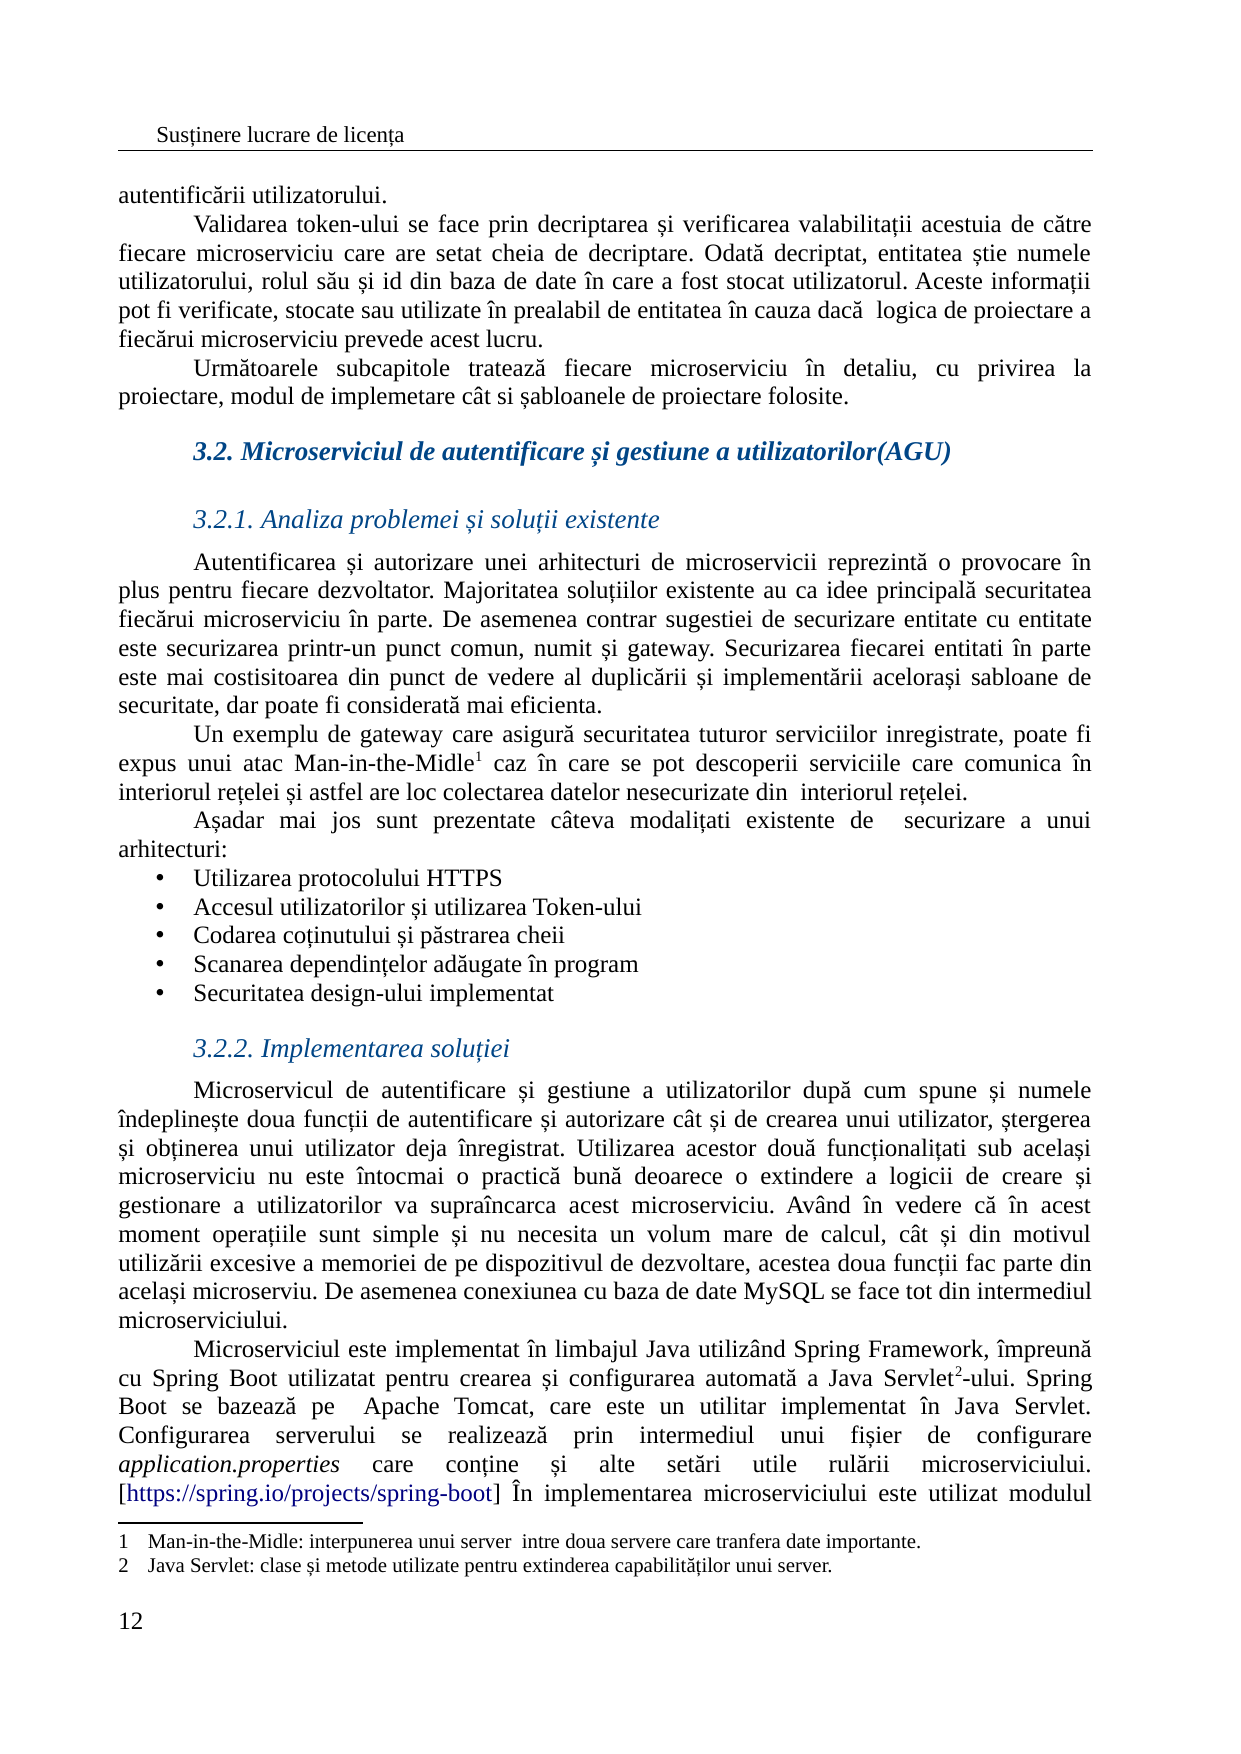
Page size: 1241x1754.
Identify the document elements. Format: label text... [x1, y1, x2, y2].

text Microservicul de autentificare și gestiune a utilizatorilor după cum spune și numele îndeplinește doua funcții de autentificare și autorizare cât și de crearea unui utilizator, ștergerea și obținerea unui utilizator deja înregistrat. Utilizarea acestor două funcționalițati sub același microserviciu nu este întocmai o practică bună deoarece o extindere a logicii de creare și gestionare a utilizatorilor va supraîncarca acest microserviciu. Având în vedere că în acest moment operațiile sunt simple și nu necesita un volum mare de calcul, cât și din motivul utilizării excesive a memoriei de pe dispozitivul de dezvoltare, acestea doua funcții fac parte din același microserviu. De asemenea conexiunea cu baza de date MySQL se face tot din intermediul microserviciului. [118, 1075, 1093, 1334]
text Autentificarea și autorizare unei arhitecturi de microservicii reprezintă o provocare în plus pentru fiecare dezvoltator. Majoritatea soluțiilor existente au ca idee principală securitatea fiecărui microserviciu în parte. De asemenea contrar sugestiei de securizare entitate cu entitate este securizarea printr-un punct comun, numit și gateway. Securizarea fiecarei entitati în parte este mai costisitoarea din punct de vedere al duplicării și implementării acelorași sabloane de securitate, dar poate fi considerată mai eficienta. [118, 547, 1093, 719]
text Următoarele subcapitole tratează fiecare microserviciu în detaliu, cu privirea la proiectare, modul de implemetare cât si șabloanele de proiectare folosite. [118, 353, 1093, 410]
list Accesul utilizatorilor și utilizarea Token-ului [156, 892, 1093, 921]
text autentificării utilizatorului. [118, 180, 1093, 209]
list Securitatea design-ului implementat [156, 978, 1093, 1007]
list Scanarea dependințelor adăugate în program [156, 949, 1093, 978]
list Utilizarea protocolului HTTPS [156, 863, 1093, 892]
subtitle Implementarea soluției [193, 1032, 1093, 1063]
text Validarea token-ului se face prin decriptarea și verificarea valabilitații acestuia de către fiecare microserviciu care are setat cheia de decriptare. Odată decriptat, entitatea știe numele utilizatorului, rolul său și id din baza de date în care a fost stocat utilizatorul. Aceste informații pot fi verificate, stocate sau utilizate în prealabil de entitatea în cauza dacă logica de proiectare a fiecărui microserviciu prevede acest lucru. [118, 209, 1093, 353]
text Un exemplu de gateway care asigură securitatea tuturor serviciilor inregistrate, poate fi expus unui atac Man-in-the-Midle caz în care se pot descoperii serviciile care comunica în interiorul rețelei și astfel are loc colectarea datelor nesecurizate din interiorul rețelei. [118, 719, 1093, 806]
text Java Servlet: clase și metode utilizate pentru extinderea capabilităților unui server. [118, 1553, 1093, 1577]
subtitle Microserviciul de autentificare și gestiune a utilizatorilor(AGU) [193, 435, 1093, 466]
text Microserviciul este implementat în limbajul Java utilizând Spring Framework, împreună cu Spring Boot utilizatat pentru crearea și configurarea automată a Java Servlet-ului. Spring Boot se bazează pe Apache Tomcat, care este un utilitar implementat în Java Servlet. Configurarea serverului se realizează prin intermediul unui fișier de configurare application.properties care conține și alte setări utile rulării microserviciului. [https://spring.io/projects/spring-boot] În implementarea microserviciului este utilizat modulul [118, 1334, 1093, 1506]
subtitle Analiza problemei și soluții existente [193, 503, 1093, 534]
text Așadar mai jos sunt prezentate câteva modalițati existente de securizare a unui arhitecturi: [118, 806, 1093, 863]
list Codarea coținutului și păstrarea cheii [156, 921, 1093, 949]
text Man-in-the-Midle: interpunerea unui server intre doua servere care tranfera date importante. [118, 1529, 1093, 1553]
